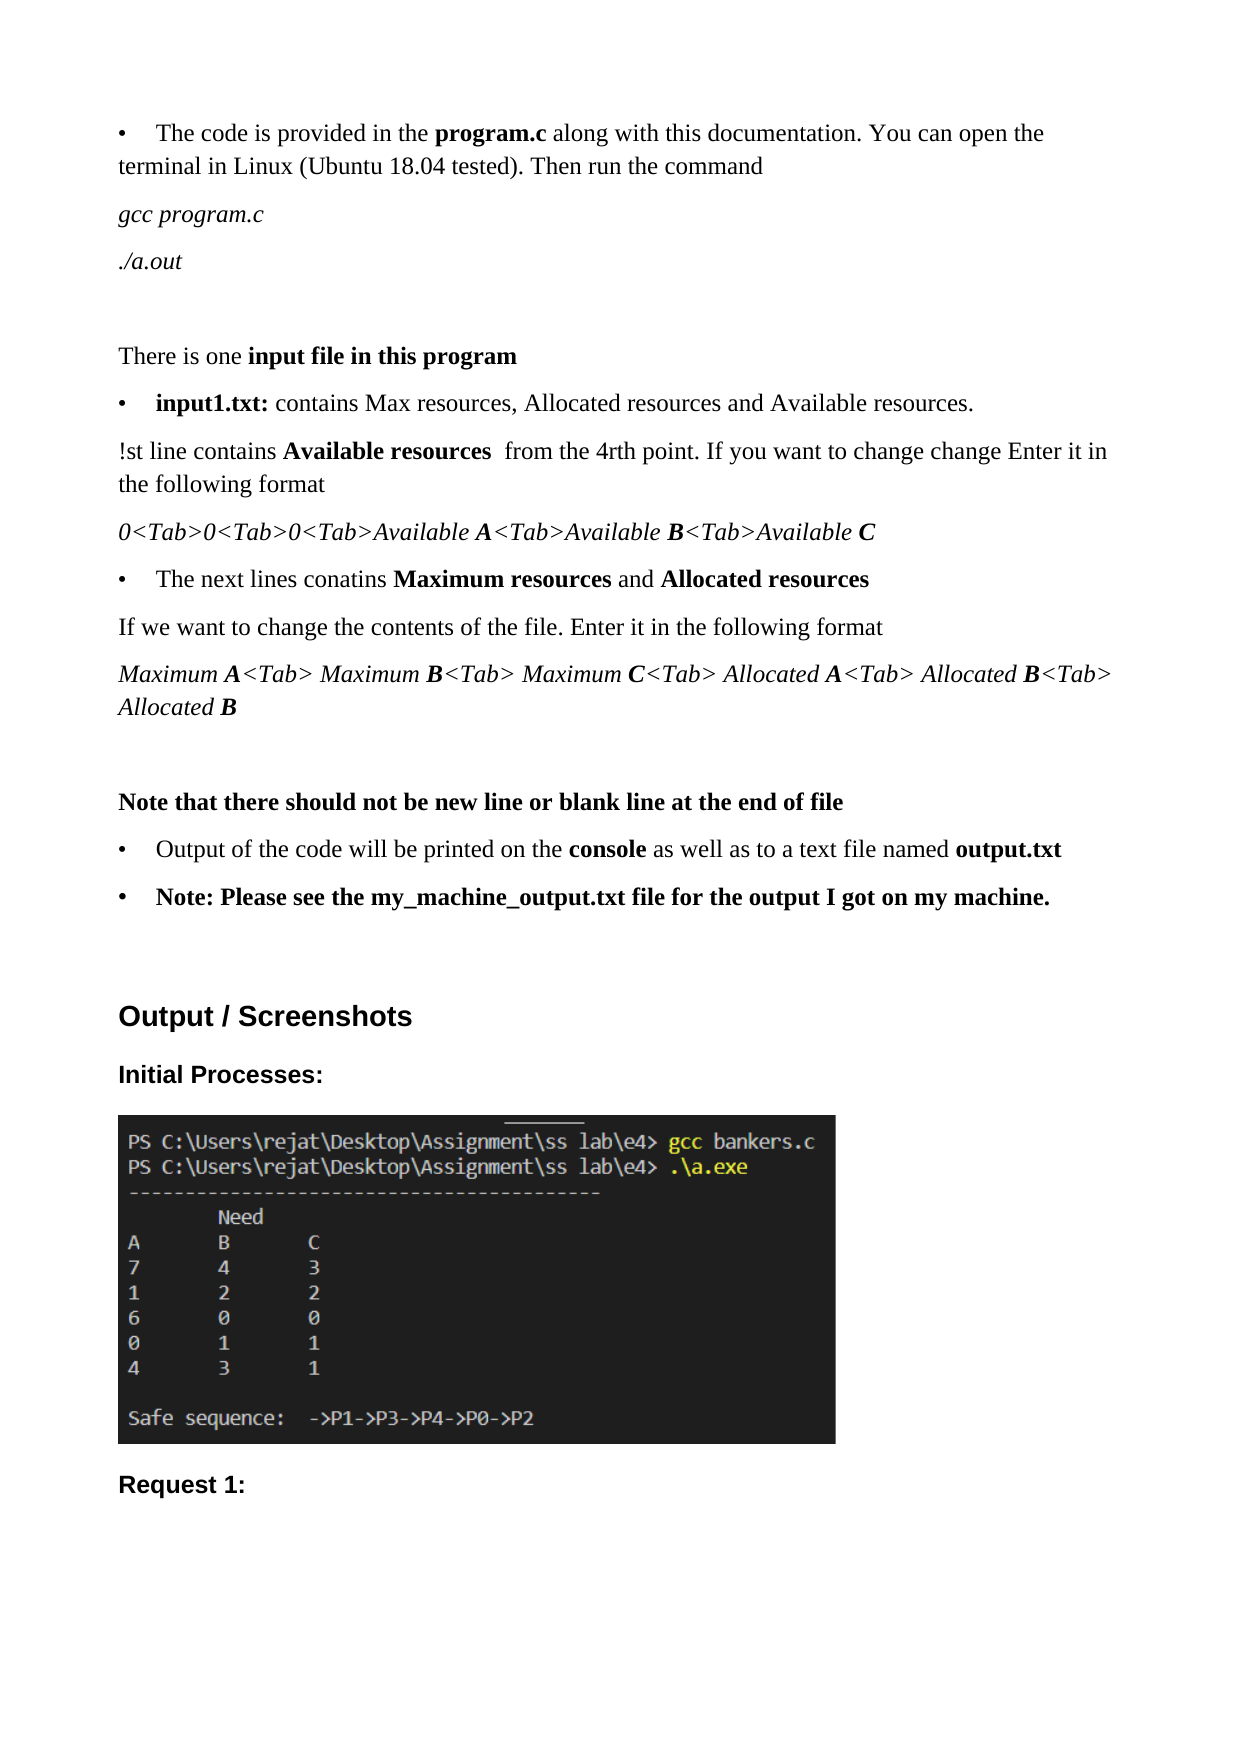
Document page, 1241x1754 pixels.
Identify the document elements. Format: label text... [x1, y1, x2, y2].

text gcc program.c [118, 199, 1122, 227]
text !st line contains Available resources from the 4rth point. If you want to change change Enter it in the following format [118, 436, 1122, 498]
text Initial Processes: [118, 1060, 1122, 1089]
text If we want to change the contents of the file. Enter it in the following format [118, 612, 1122, 641]
text There is one input file in this program [118, 341, 1122, 369]
text Note that there should not be new line or blank line at the end of file [118, 787, 1122, 816]
text Output / Screenshots [118, 999, 1122, 1033]
list Output of the code will be printed on the console as well as to a text file named output.txt [81, 834, 1122, 863]
list input1.txt: contains Max resources, Allocated resources and Available resources. [81, 388, 1122, 417]
text Request 1: [118, 1470, 1122, 1499]
list The next lines conatins Maximum resources and Allocated resources [81, 564, 1122, 593]
text ./a.out [118, 246, 1122, 275]
list Note: Please see the my_machine_output.txt file for the output I got on my machine. [81, 882, 1122, 911]
text Maximum A<Tab> Maximum B<Tab> Maximum C<Tab> Allocated A<Tab> Allocated B<Tab> Allocated B [118, 659, 1122, 721]
text 0<Tab>0<Tab>0<Tab>Available A<Tab>Available B<Tab>Available C [118, 517, 1122, 545]
list The code is provided in the program.c along with this documentation. You can open the terminal in Linux (Ubuntu 18.04 tested). Then run the command [81, 118, 1122, 180]
